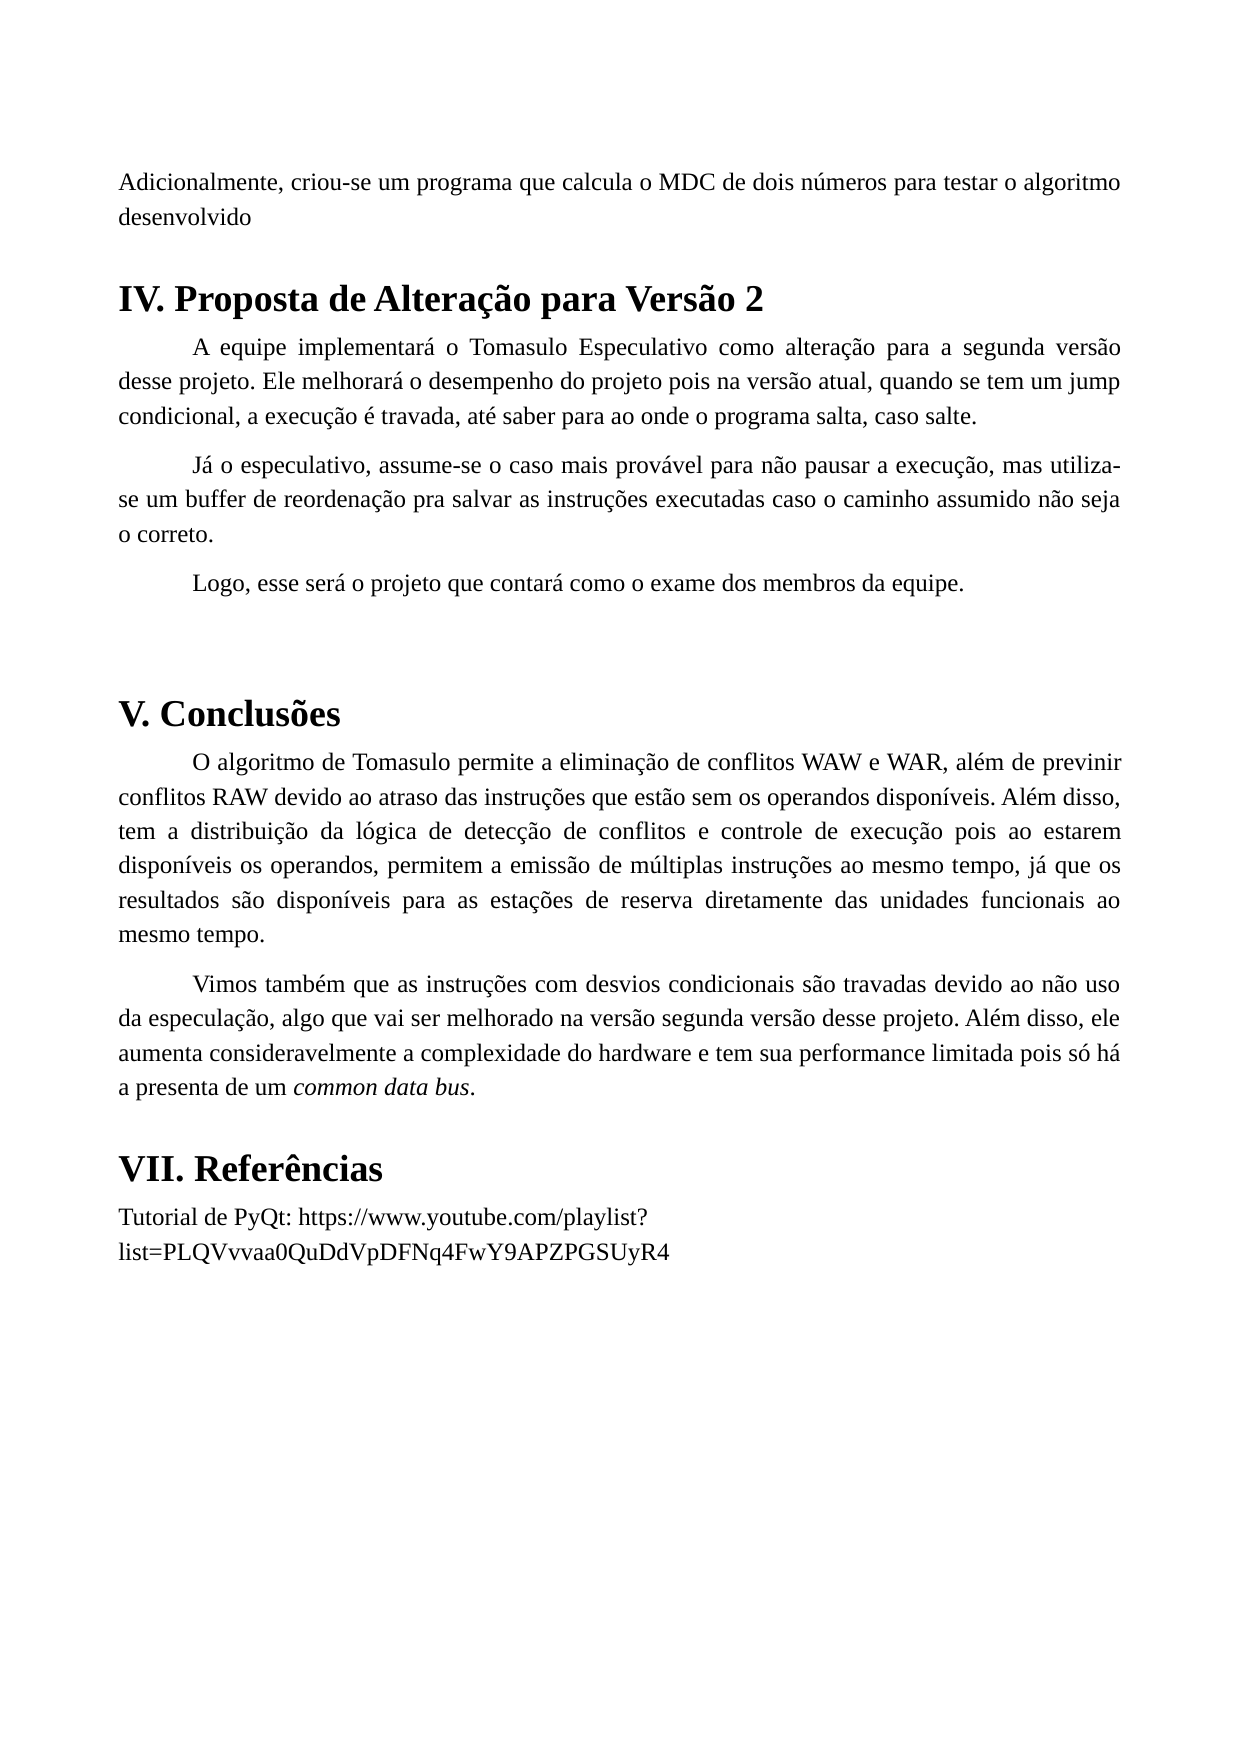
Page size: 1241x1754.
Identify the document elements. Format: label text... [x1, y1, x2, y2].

text Logo, esse será o projeto que contará como o exame dos membros da equipe. [118, 568, 1122, 597]
subtitle V. Conclusões [118, 691, 1122, 735]
subtitle IV. Proposta de Alteração para Versão 2 [118, 276, 1122, 319]
text Adicionalmente, criou-se um programa que calcula o MDC de dois números para testar o algoritmo desenvolvido [118, 167, 1122, 230]
text O algoritmo de Tomasulo permite a eliminação de conflitos WAW e WAR, além de previnir conflitos RAW devido ao atraso das instruções que estão sem os operandos disponíveis. Além disso, tem a distribuição da lógica de detecção de conflitos e controle de execução pois ao estarem disponíveis os operandos, permitem a emissão de múltiplas instruções ao mesmo tempo, já que os resultados são disponíveis para as estações de reserva diretamente das unidades funcionais ao mesmo tempo. [118, 747, 1122, 948]
text Tutorial de PyQt: https://www.youtube.com/playlist?list=PLQVvvaa0QuDdVpDFNq4FwY9APZPGSUyR4 [118, 1202, 1122, 1266]
text Vimos também que as instruções com desvios condicionais são travadas devido ao não uso da especulação, algo que vai ser melhorado na versão segunda versão desse projeto. Além disso, ele aumenta consideravelmente a complexidade do hardware e tem sua performance limitada pois só há a presenta de um common data bus. [118, 969, 1122, 1101]
subtitle VII. Referências [118, 1146, 1122, 1190]
text A equipe implementará o Tomasulo Especulativo como alteração para a segunda versão desse projeto. Ele melhorará o desempenho do projeto pois na versão atual, quando se tem um jump condicional, a execução é travada, até saber para ao onde o programa salta, caso salte. [118, 332, 1122, 429]
text Já o especulativo, assume-se o caso mais provável para não pausar a execução, mas utiliza-se um buffer de reordenação pra salvar as instruções executadas caso o caminho assumido não seja o correto. [118, 450, 1122, 548]
